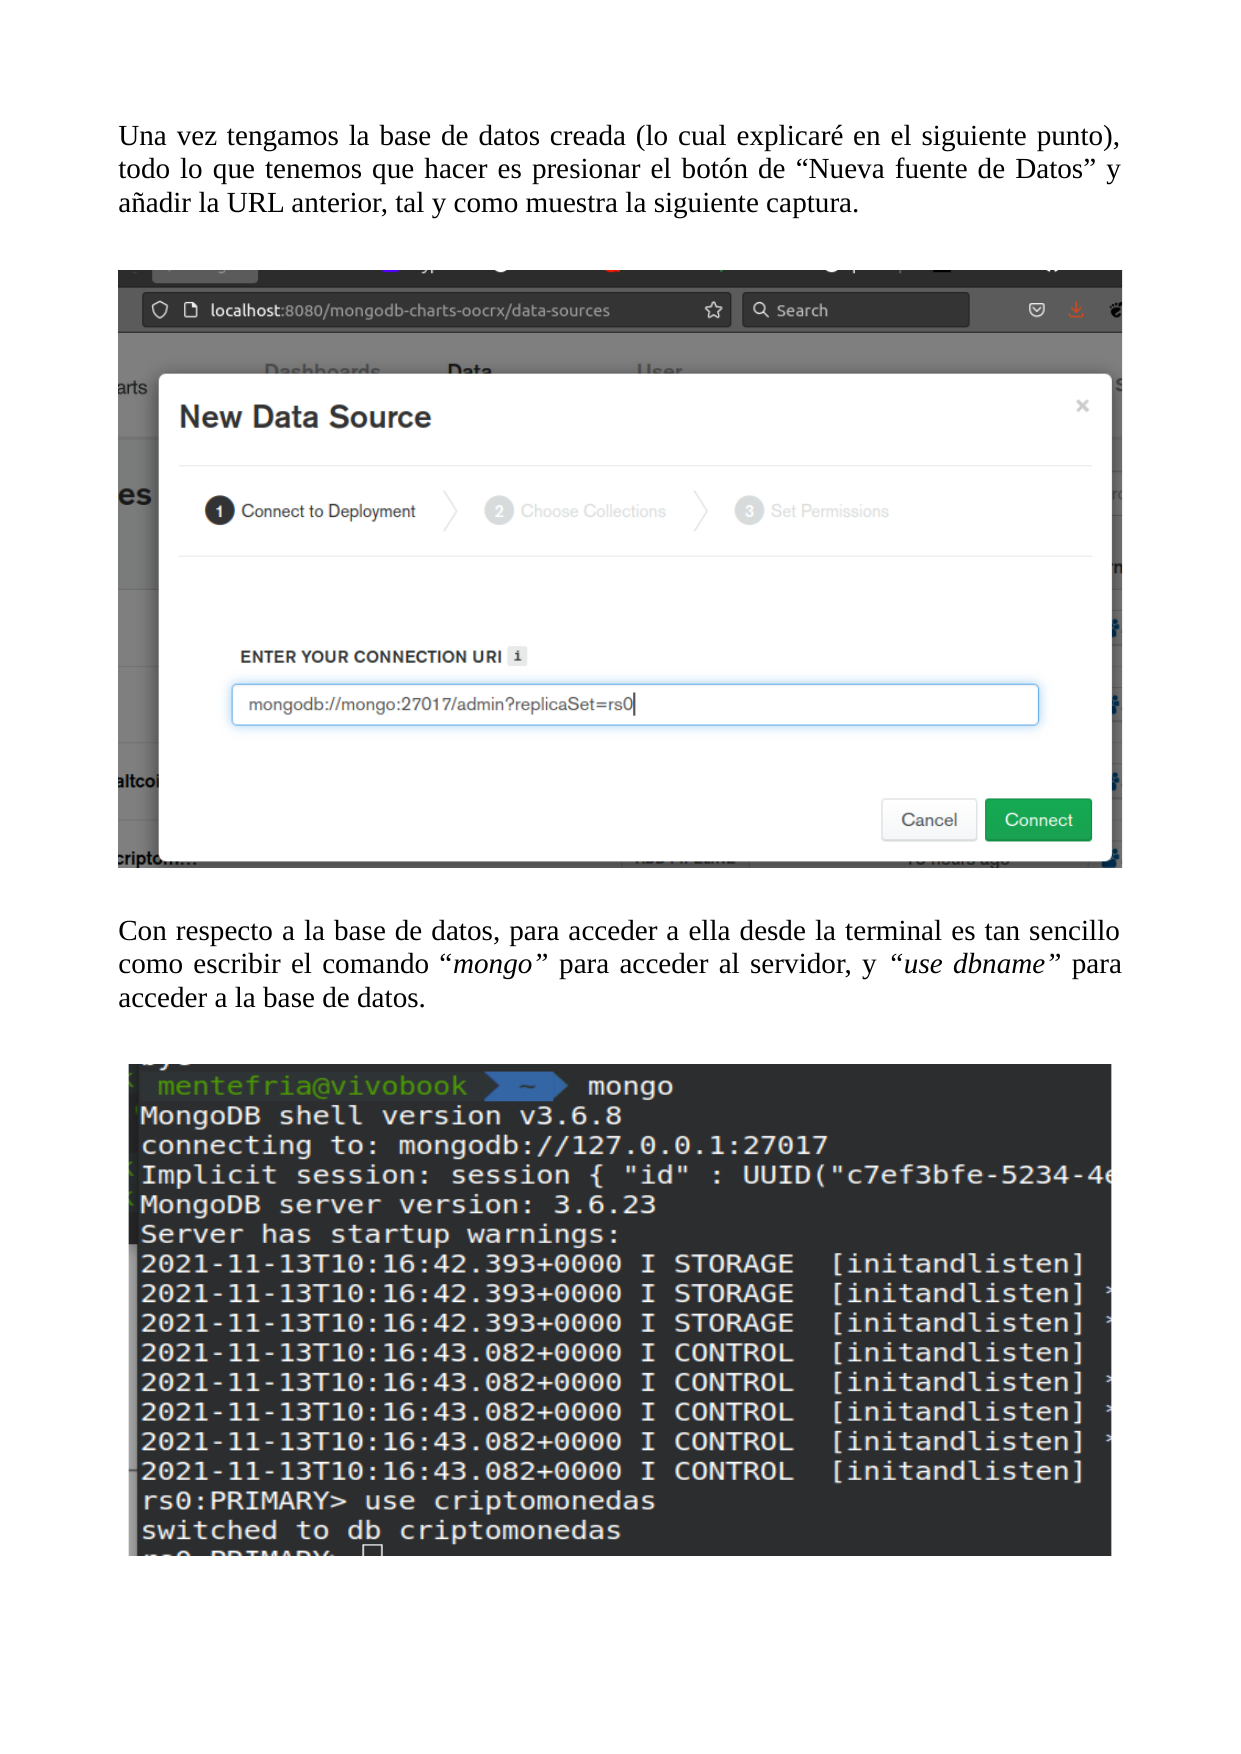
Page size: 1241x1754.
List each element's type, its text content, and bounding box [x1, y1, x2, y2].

text Una vez tengamos la base de datos creada (lo cual explicaré en el siguiente punto), todo lo que tenemos que hacer es presionar el botón de “Nueva fuente de Datos” y añadir la URL anterior, tal y como muestra la siguiente captura. [118, 118, 1122, 219]
picture [128, 1064, 1112, 1556]
picture [118, 270, 1123, 868]
text Con respecto a la base de datos, para acceder a ella desde la terminal es tan sencillo como escribir el comando “mongo” para acceder al servidor, y “use dbname” para acceder a la base de datos. [118, 913, 1122, 1013]
